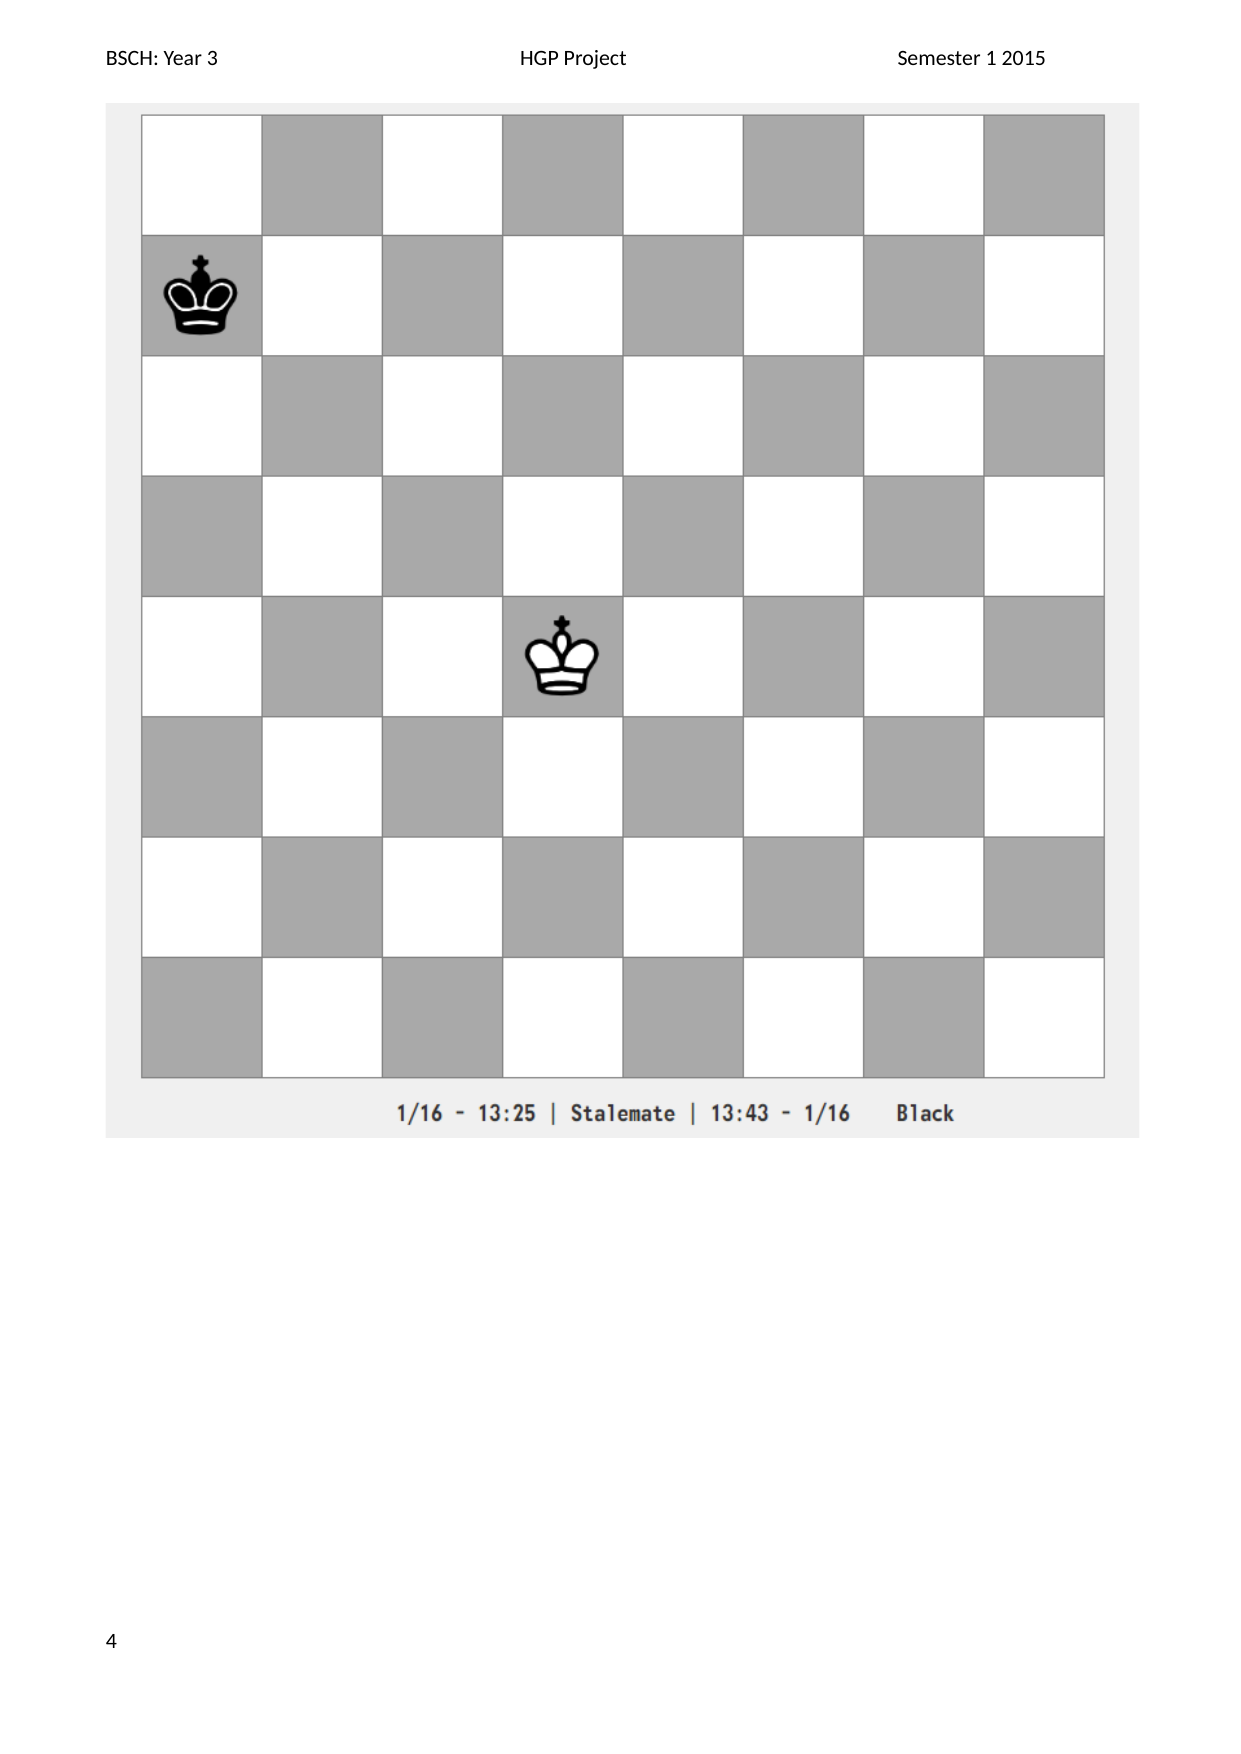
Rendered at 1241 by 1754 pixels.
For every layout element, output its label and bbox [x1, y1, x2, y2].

picture [105, 103, 1140, 1138]
